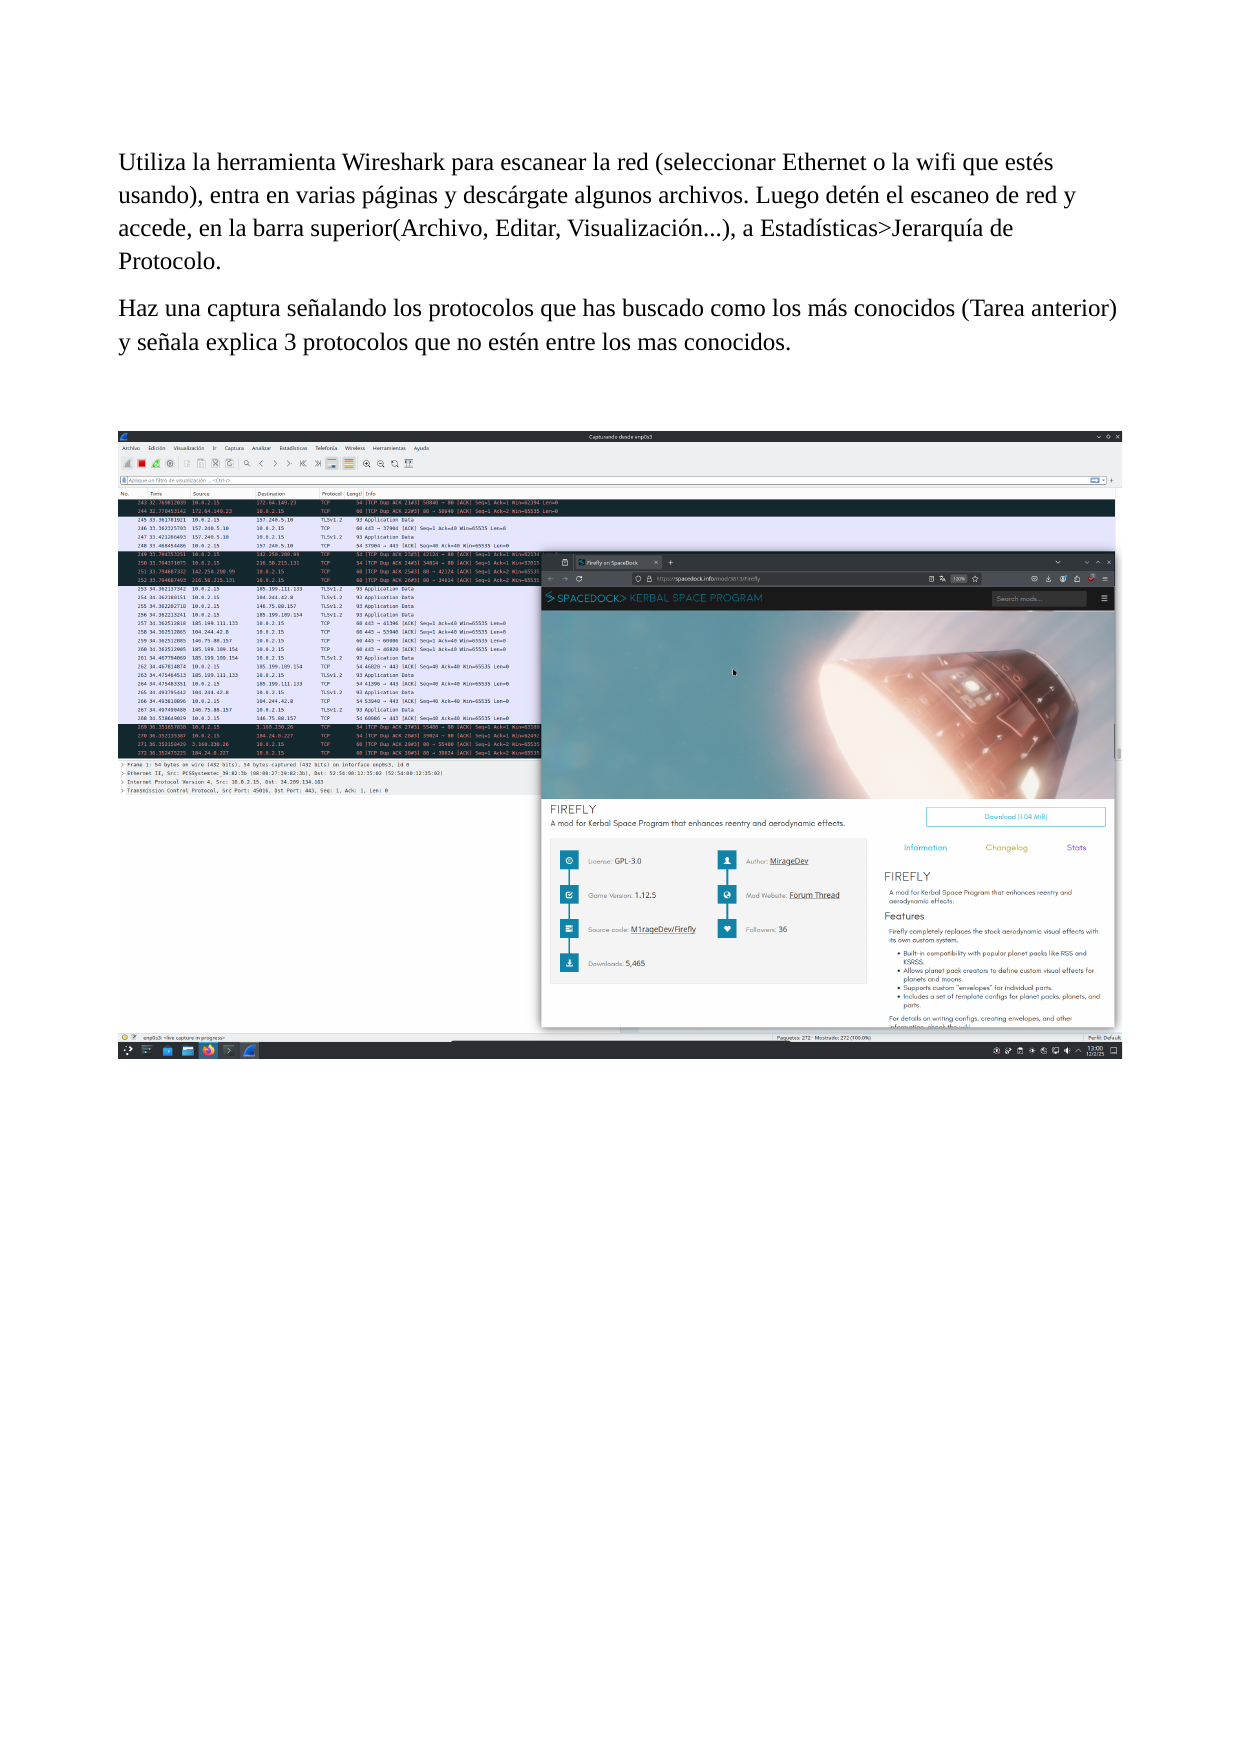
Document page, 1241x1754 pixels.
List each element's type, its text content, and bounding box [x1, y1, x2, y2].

text Haz una captura señalando los protocolos que has buscado como los más conocidos (Tarea anterior) y señala explica 3 protocolos que no estén entre los mas conocidos. [118, 293, 1122, 355]
text Utiliza la herramienta Wireshark para escanear la red (seleccionar Ethernet o la wifi que estés usando), entra en varias páginas y descárgate algunos archivos. Luego detén el escaneo de red y accede, en la barra superior(Archivo, Editar, Visualización...), a Estadísticas>Jerarquía de Protocolo. [118, 147, 1122, 275]
picture [118, 431, 1123, 1059]
